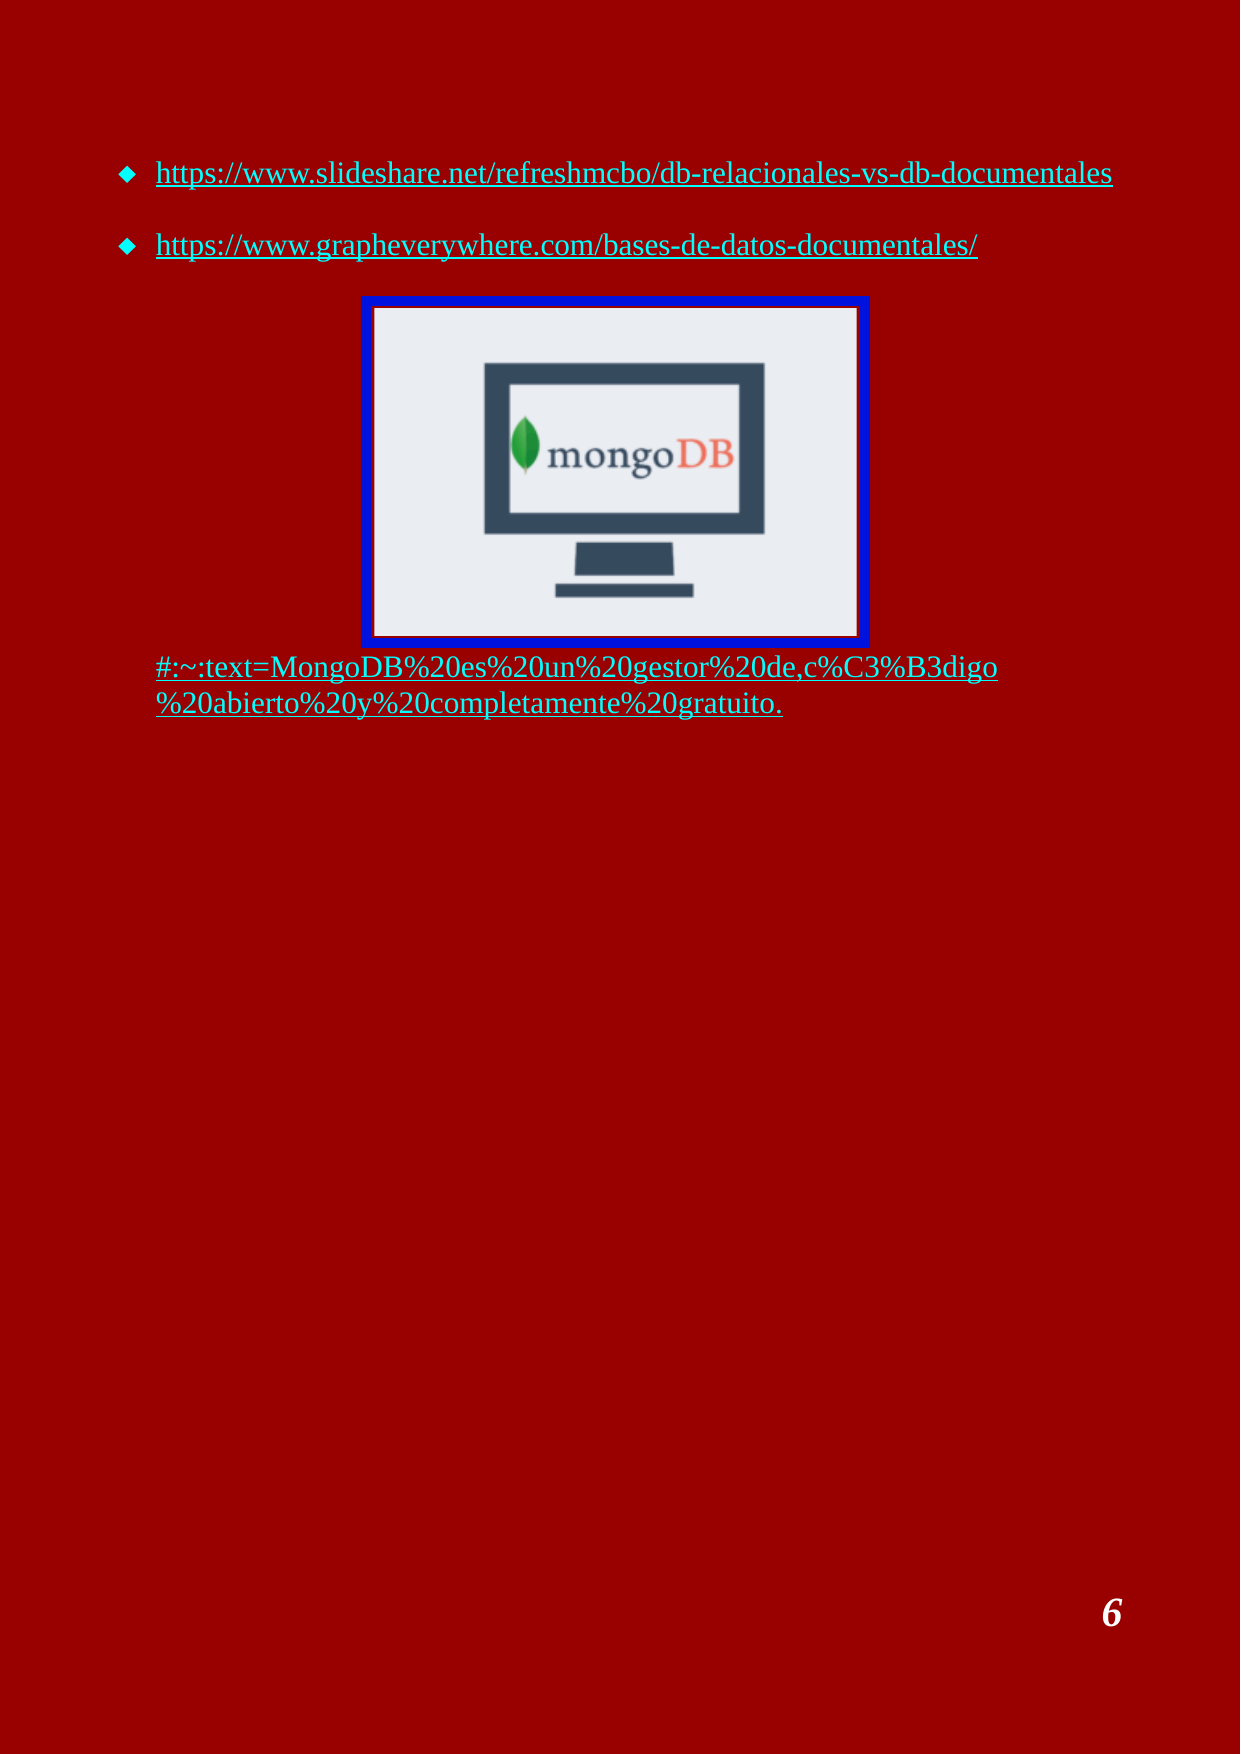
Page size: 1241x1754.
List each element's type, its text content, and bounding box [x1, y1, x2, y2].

picture [374, 308, 857, 636]
list https://www.slideshare.net/refreshmcbo/db-relacionales-vs-db-documentales [118, 154, 1122, 190]
list https://www.grapheverywhere.com/bases-de-datos-documentales/#:~:text=MongoDB%20es%20un%20gestor%20de,c%C3%B3digo%20abierto%20y%20completamente%20gratuito. [118, 226, 1122, 720]
